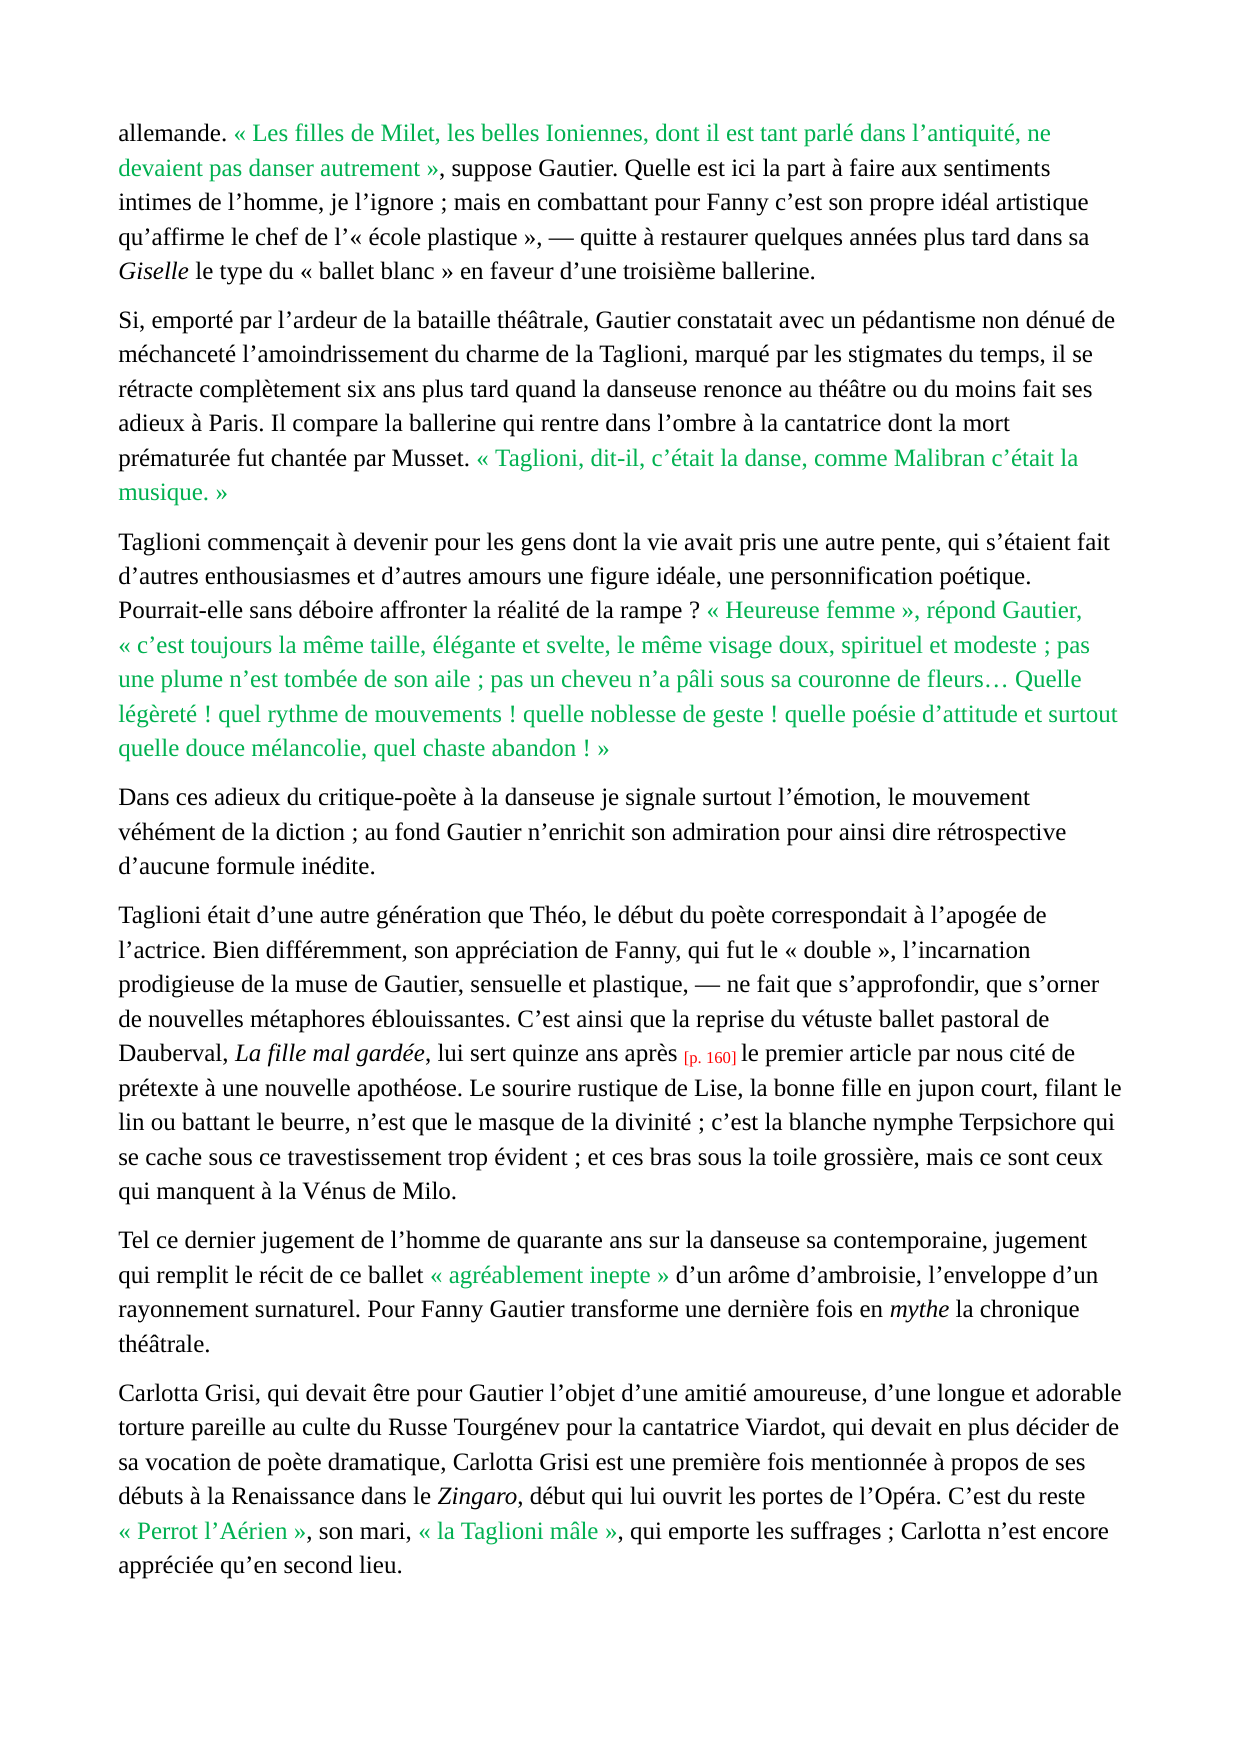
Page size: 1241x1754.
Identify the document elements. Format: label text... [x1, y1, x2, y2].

text Taglioni était d’une autre génération que Théo, le début du poète correspondait à l’apogée de l’actrice. Bien différemment, son appréciation de Fanny, qui fut le « double », l’incarnation prodigieuse de la muse de Gautier, sensuelle et plastique, — ne fait que s’approfondir, que s’orner de nouvelles métaphores éblouissantes. C’est ainsi que la reprise du vétuste ballet pastoral de Dauberval, La fille mal gardée, lui sert quinze ans après [p. 160] le premier article par nous cité de prétexte à une nouvelle apothéose. Le sourire rustique de Lise, la bonne fille en jupon court, filant le lin ou battant le beurre, n’est que le masque de la divinité ; c’est la blanche nymphe Terpsichore qui se cache sous ce travestissement trop évident ; et ces bras sous la toile grossière, mais ce sont ceux qui manquent à la Vénus de Milo. [118, 901, 1122, 1205]
text Si, emporté par l’ardeur de la bataille théâtrale, Gautier constatait avec un pédantisme non dénué de méchanceté l’amoindrissement du charme de la Taglioni, marqué par les stigmates du temps, il se rétracte complètement six ans plus tard quand la danseuse renonce au théâtre ou du moins fait ses adieux à Paris. Il compare la ballerine qui rentre dans l’ombre à la cantatrice dont la mort prématurée fut chantée par Musset. « Taglioni, dit-il, c’était la danse, comme Malibran c’était la musique. » [118, 305, 1122, 506]
text Dans ces adieux du critique-poète à la danseuse je signale surtout l’émotion, le mouvement véhément de la diction ; au fond Gautier n’enrichit son admiration pour ainsi dire rétrospective d’aucune formule inédite. [118, 782, 1122, 880]
text Carlotta Grisi, qui devait être pour Gautier l’objet d’une amitié amoureuse, d’une longue et adorable torture pareille au culte du Russe Tourgénev pour la cantatrice Viardot, qui devait en plus décider de sa vocation de poète dramatique, Carlotta Grisi est une première fois mentionnée à propos de ses débuts à la Renaissance dans le Zingaro, début qui lui ouvrit les portes de l’Opéra. C’est du reste « Perrot l’Aérien », son mari, « la Taglioni mâle », qui emporte les suffrages ; Carlotta n’est encore appréciée qu’en second lieu. [118, 1378, 1122, 1579]
text allemande. « Les filles de Milet, les belles Ioniennes, dont il est tant parlé dans l’antiquité, ne devaient pas danser autrement », suppose Gautier. Quelle est ici la part à faire aux sentiments intimes de l’homme, je l’ignore ; mais en combattant pour Fanny c’est son propre idéal artistique qu’affirme le chef de l’« école plastique », — quitte à restaurer quelques années plus tard dans sa Giselle le type du « ballet blanc » en faveur d’une troisième ballerine. [118, 118, 1122, 285]
text Tel ce dernier jugement de l’homme de quarante ans sur la danseuse sa contemporaine, jugement qui remplit le récit de ce ballet « agréablement inepte » d’un arôme d’ambroisie, l’enveloppe d’un rayonnement surnaturel. Pour Fanny Gautier transforme une dernière fois en mythe la chronique théâtrale. [118, 1225, 1122, 1358]
text Taglioni commençait à devenir pour les gens dont la vie avait pris une autre pente, qui s’étaient fait d’autres enthousiasmes et d’autres amours une figure idéale, une personnification poétique. Pourrait-elle sans déboire affronter la réalité de la rampe ? « Heureuse femme », répond Gautier, « c’est toujours la même taille, élégante et svelte, le même visage doux, spirituel et modeste ; pas une plume n’est tombée de son aile ; pas un cheveu n’a pâli sous sa couronne de fleurs… Quelle légèreté ! quel rythme de mouvements ! quelle noblesse de geste ! quelle poésie d’attitude et surtout quelle douce mélancolie, quel chaste abandon ! » [118, 527, 1122, 762]
